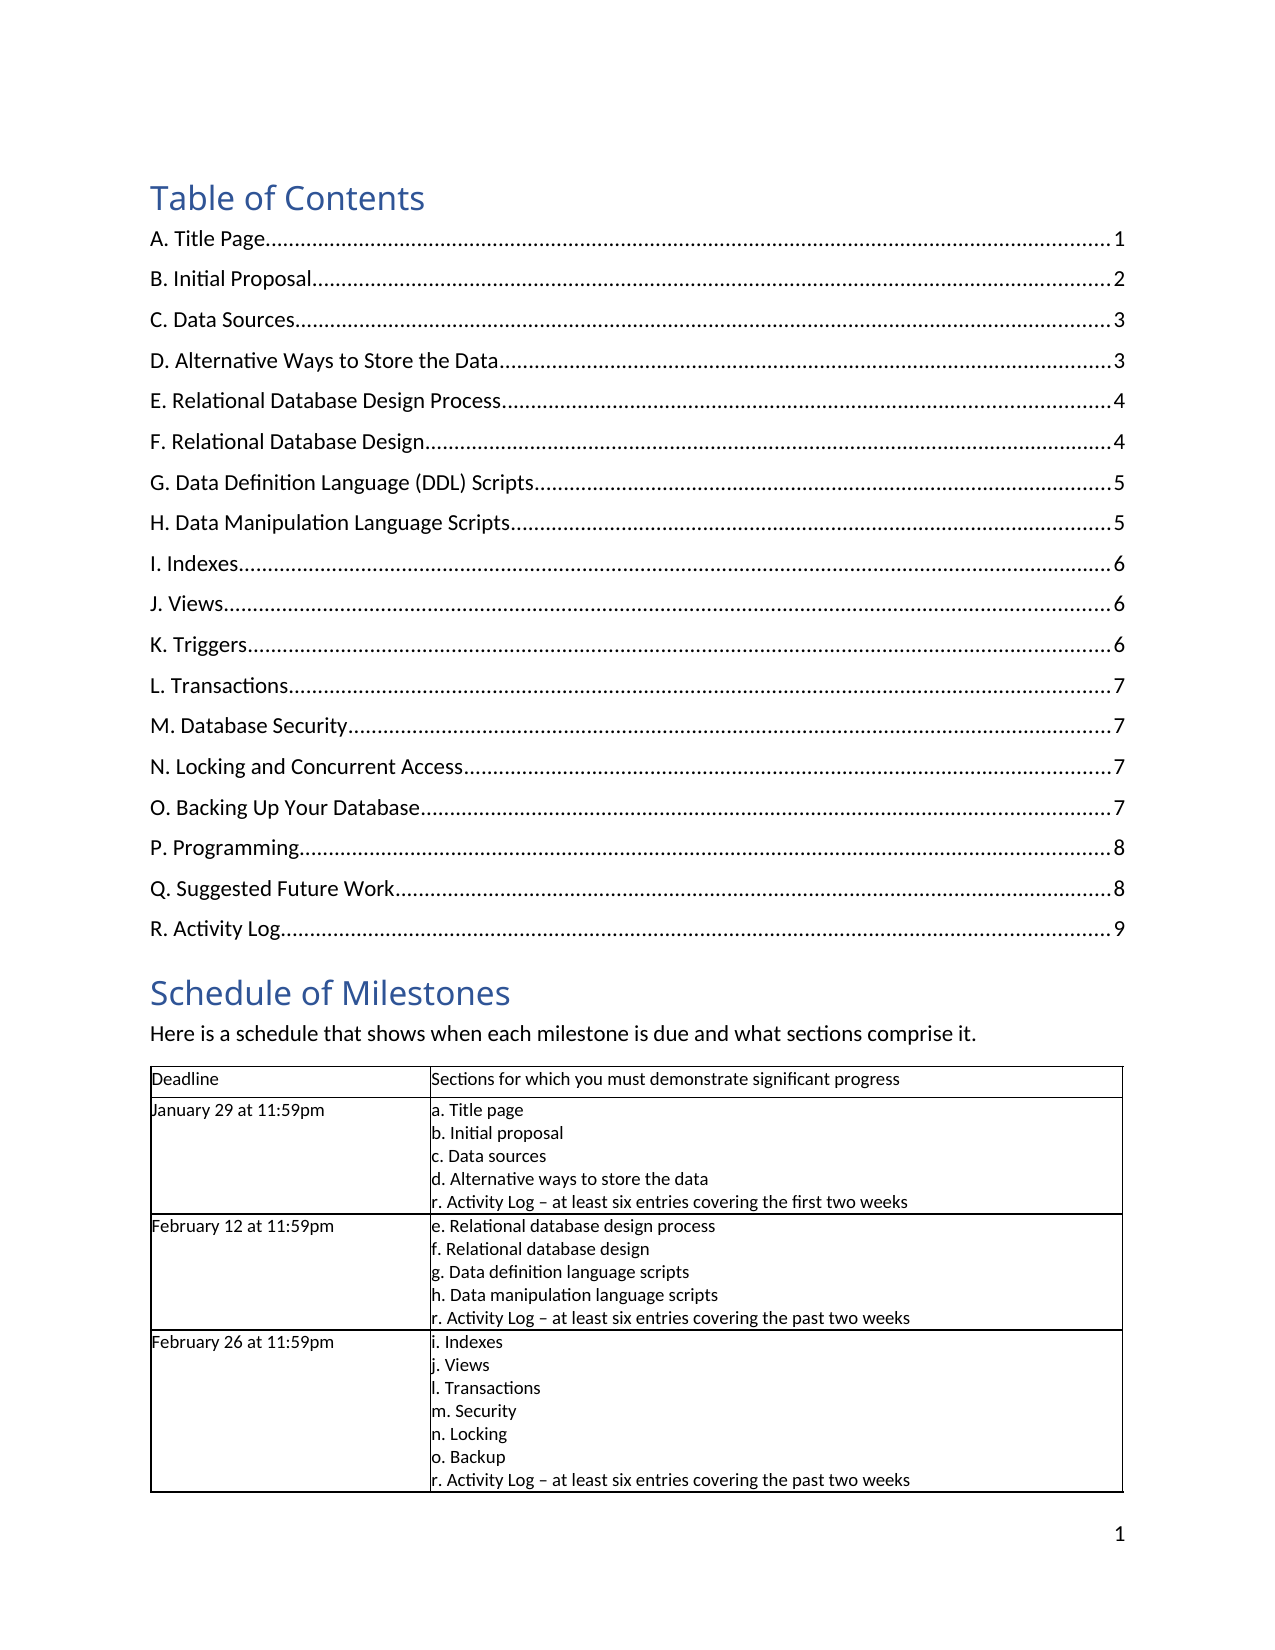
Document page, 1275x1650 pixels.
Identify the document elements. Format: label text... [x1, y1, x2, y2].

text L. Transactions 7 [150, 671, 1125, 699]
table_cell February 12 at 11:59pm [152, 1215, 430, 1329]
text J. Views 6 [150, 589, 1125, 618]
text H. Data Manipulation Language Scripts 5 [150, 508, 1125, 536]
table_cell January 29 at 11:59pm [152, 1098, 430, 1213]
table_cell i. Indexes j. Views l. Transactions m. Security n. Locking o. Backup r. Activity Log – at least six entries covering the past two weeks [431, 1331, 1122, 1491]
text C. Data Sources 3 [150, 305, 1125, 333]
text Q. Suggested Future Work 8 [150, 874, 1125, 902]
subtitle Schedule of Milestones [150, 970, 1125, 1015]
table_cell e. Relational database design process f. Relational database design g. Data definition language scripts h. Data manipulation language scripts r. Activity Log – at least six entries covering the past two weeks [431, 1215, 1122, 1329]
text R. Activity Log 9 [150, 914, 1125, 943]
text F. Relational Database Design 4 [150, 427, 1125, 455]
table_cell a. Title page b. Initial proposal c. Data sources d. Alternative ways to store the data r. Activity Log – at least six entries covering the first two weeks [431, 1098, 1122, 1213]
table_header Deadline [152, 1067, 430, 1097]
text B. Initial Proposal 2 [150, 264, 1125, 293]
text D. Alternative Ways to Store the Data 3 [150, 346, 1125, 374]
text M. Database Security 7 [150, 711, 1125, 739]
text E. Relational Database Design Process 4 [150, 386, 1125, 414]
text O. Backing Up Your Database 7 [150, 793, 1125, 821]
text K. Triggers 6 [150, 630, 1125, 658]
text G. Data Definition Language (DDL) Scripts 5 [150, 468, 1125, 496]
text A. Title Page 1 [150, 224, 1125, 252]
text Here is a schedule that shows when each milestone is due and what sections comprise it. [150, 1019, 1125, 1047]
text P. Programming 8 [150, 833, 1125, 861]
table_header Sections for which you must demonstrate significant progress [431, 1067, 1122, 1097]
text I. Indexes 6 [150, 549, 1125, 577]
table_cell February 26 at 11:59pm [152, 1331, 430, 1491]
text N. Locking and Concurrent Access 7 [150, 752, 1125, 780]
subtitle Table of Contents [150, 175, 1125, 220]
